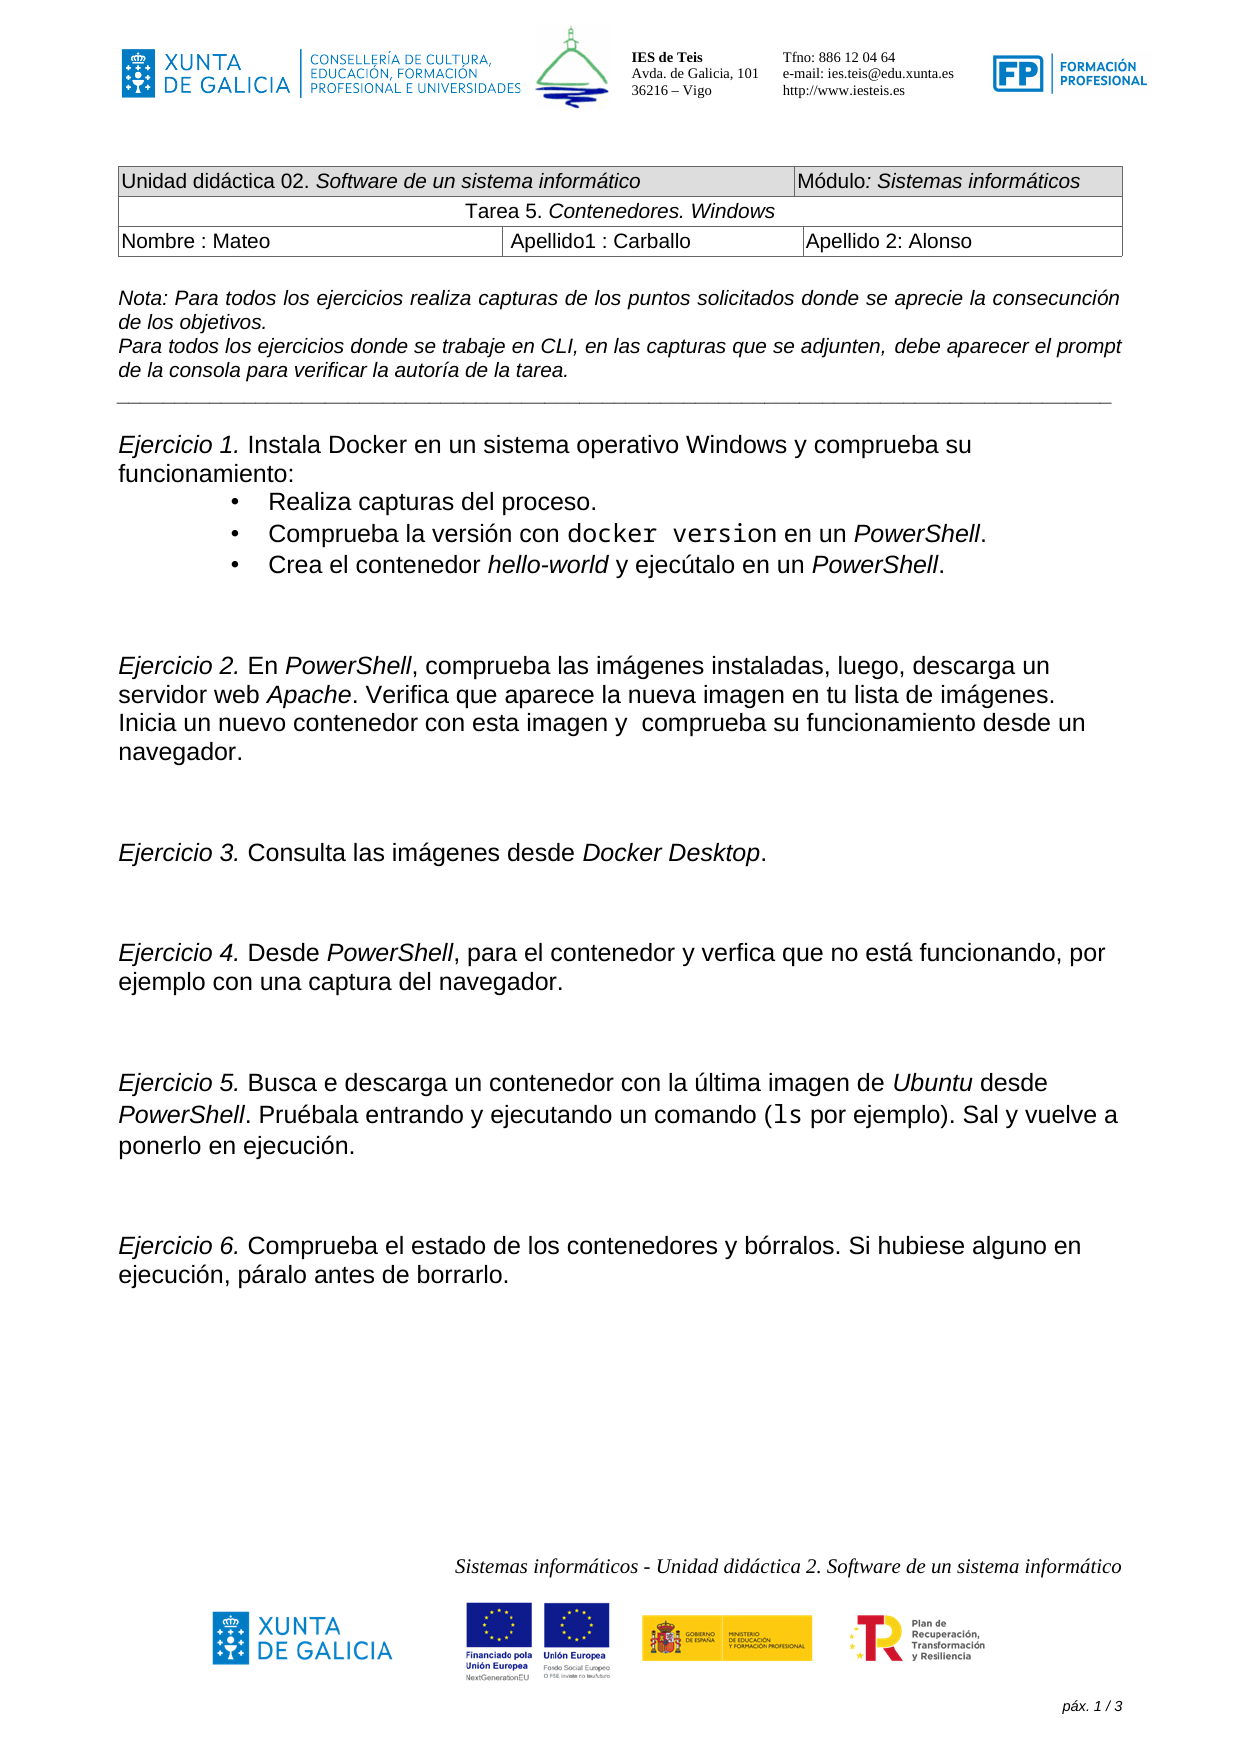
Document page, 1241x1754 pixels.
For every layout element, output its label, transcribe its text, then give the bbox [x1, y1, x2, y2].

text Inicia un nuevo contenedor con esta imagen y comprueba su funcionamiento desde un navegador. [118, 708, 1122, 766]
text Ejercicio 5. Busca e descarga un contenedor con la última imagen de Ubuntu desde PowerShell. Pruébala entrando y ejecutando un comando (ls por ejemplo). Sal y vuelve a ponerlo en ejecución. [118, 1068, 1122, 1159]
picture [212, 1592, 1020, 1688]
text Ejercicio 4. Desde PowerShell, para el contenedor y verfica que no está funcionando, por ejemplo con una captura del navegador. [118, 938, 1122, 996]
text Ejercicio 2. En PowerShell, comprueba las imágenes instaladas, luego, descarga un servidor web Apache. Verifica que aparece la nueva imagen en tu lista de imágenes. [118, 651, 1122, 708]
picture [534, 25, 611, 110]
table_header Unidad didáctica 02. Software de un sistema informático [119, 167, 794, 196]
text Para todos los ejercicios donde se trabaje en CLI, en las capturas que se adjunten, debe aparecer el prompt de la consola para verificar la autoría de la tarea. [118, 334, 1122, 382]
table_cell Nombre : Mateo [119, 227, 502, 256]
list Comprueba la versión con docker version en un PowerShell. [231, 516, 1122, 550]
list Realiza capturas del proceso. [231, 487, 1122, 516]
text ______________________________________________________________________________________ [118, 382, 1122, 406]
list Crea el contenedor hello-world y ejecútalo en un PowerShell. [231, 550, 1122, 579]
text Nota: Para todos los ejercicios realiza capturas de los puntos solicitados donde se aprecie la consecunción de los objetivos. [118, 286, 1122, 334]
text Ejercicio 6. Comprueba el estado de los contenedores y bórralos. Si hubiese alguno en ejecución, páralo antes de borrarlo. [118, 1231, 1122, 1289]
text Ejercicio 3. Consulta las imágenes desde Docker Desktop. [118, 838, 1122, 867]
picture [121, 49, 521, 98]
text Ejercicio 1. Instala Docker en un sistema operativo Windows y comprueba su funcionamiento: [118, 430, 1122, 487]
table_cell Tarea 5. Contenedores. Windows [119, 197, 1122, 226]
picture [989, 50, 1153, 97]
table_cell Apellido 2: Alonso [804, 227, 1122, 256]
table_header Módulo: Sistemas informáticos [795, 167, 1122, 196]
table_cell Apellido1 : Carballo [503, 227, 803, 256]
